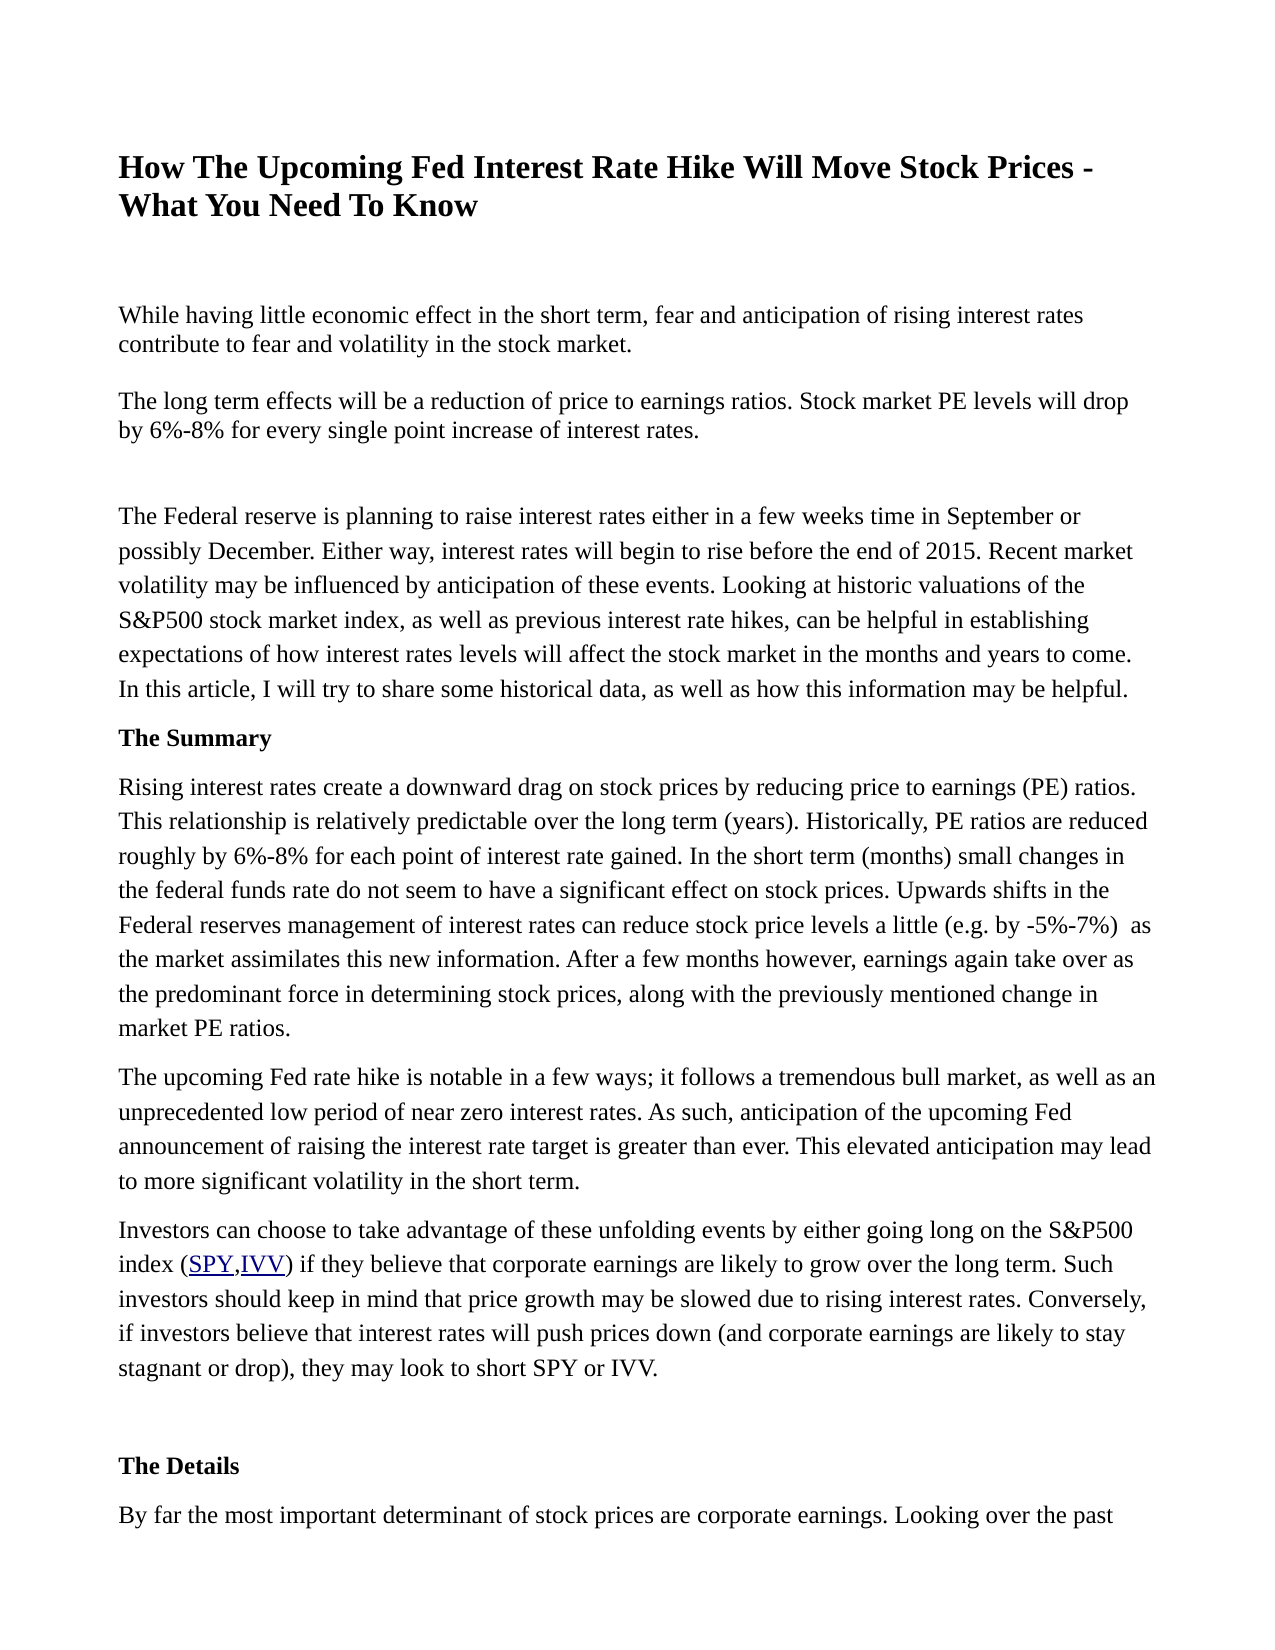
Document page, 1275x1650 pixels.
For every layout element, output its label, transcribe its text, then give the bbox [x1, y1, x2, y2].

text How The Upcoming Fed Interest Rate Hike Will Move Stock Prices - What You Need To Know [118, 147, 1157, 223]
text The long term effects will be a reduction of price to earnings ratios. Stock market PE levels will drop by 6%-8% for every single point increase of interest rates. [118, 386, 1157, 444]
text The Details [118, 1451, 1157, 1480]
text The Summary [118, 723, 1157, 752]
text The upcoming Fed rate hike is notable in a few ways; it follows a tremendous bull market, as well as an unprecedented low period of near zero interest rates. As such, anticipation of the upcoming Fed announcement of raising the interest rate target is greater than ever. This elevated anticipation may lead to more significant volatility in the short term. [118, 1062, 1157, 1194]
text The Federal reserve is planning to raise interest rates either in a few weeks time in September or possibly December. Either way, interest rates will begin to rise before the end of 2015. Recent market volatility may be influenced by anticipation of these events. Looking at historic valuations of the S&P500 stock market index, as well as previous interest rate hikes, can be helpful in establishing expectations of how interest rates levels will affect the stock market in the months and years to come. In this article, I will try to share some historical data, as well as how this information may be helpful. [118, 501, 1157, 703]
text Rising interest rates create a downward drag on stock prices by reducing price to earnings (PE) ratios. This relationship is relatively predictable over the long term (years). Historically, PE ratios are reduced roughly by 6%-8% for each point of interest rate gained. In the short term (months) small changes in the federal funds rate do not seem to have a significant effect on stock prices. Upwards shifts in the Federal reserves management of interest rates can reduce stock price levels a little (e.g. by -5%-7%) as the market assimilates this new information. After a few months however, earnings again take over as the predominant force in determining stock prices, along with the previously mentioned change in market PE ratios. [118, 772, 1157, 1042]
text Investors can choose to take advantage of these unfolding events by either going long on the S&P500 index (SPY,IVV) if they believe that corporate earnings are likely to grow over the long term. Such investors should keep in mind that price growth may be slowed due to rising interest rates. Conversely, if investors believe that interest rates will push prices down (and corporate earnings are likely to stay stagnant or drop), they may look to short SPY or IVV. [118, 1215, 1157, 1382]
text By far the most important determinant of stock prices are corporate earnings. Looking over the past [118, 1500, 1157, 1529]
text While having little economic effect in the short term, fear and anticipation of rising interest rates contribute to fear and volatility in the stock market. [118, 300, 1157, 358]
